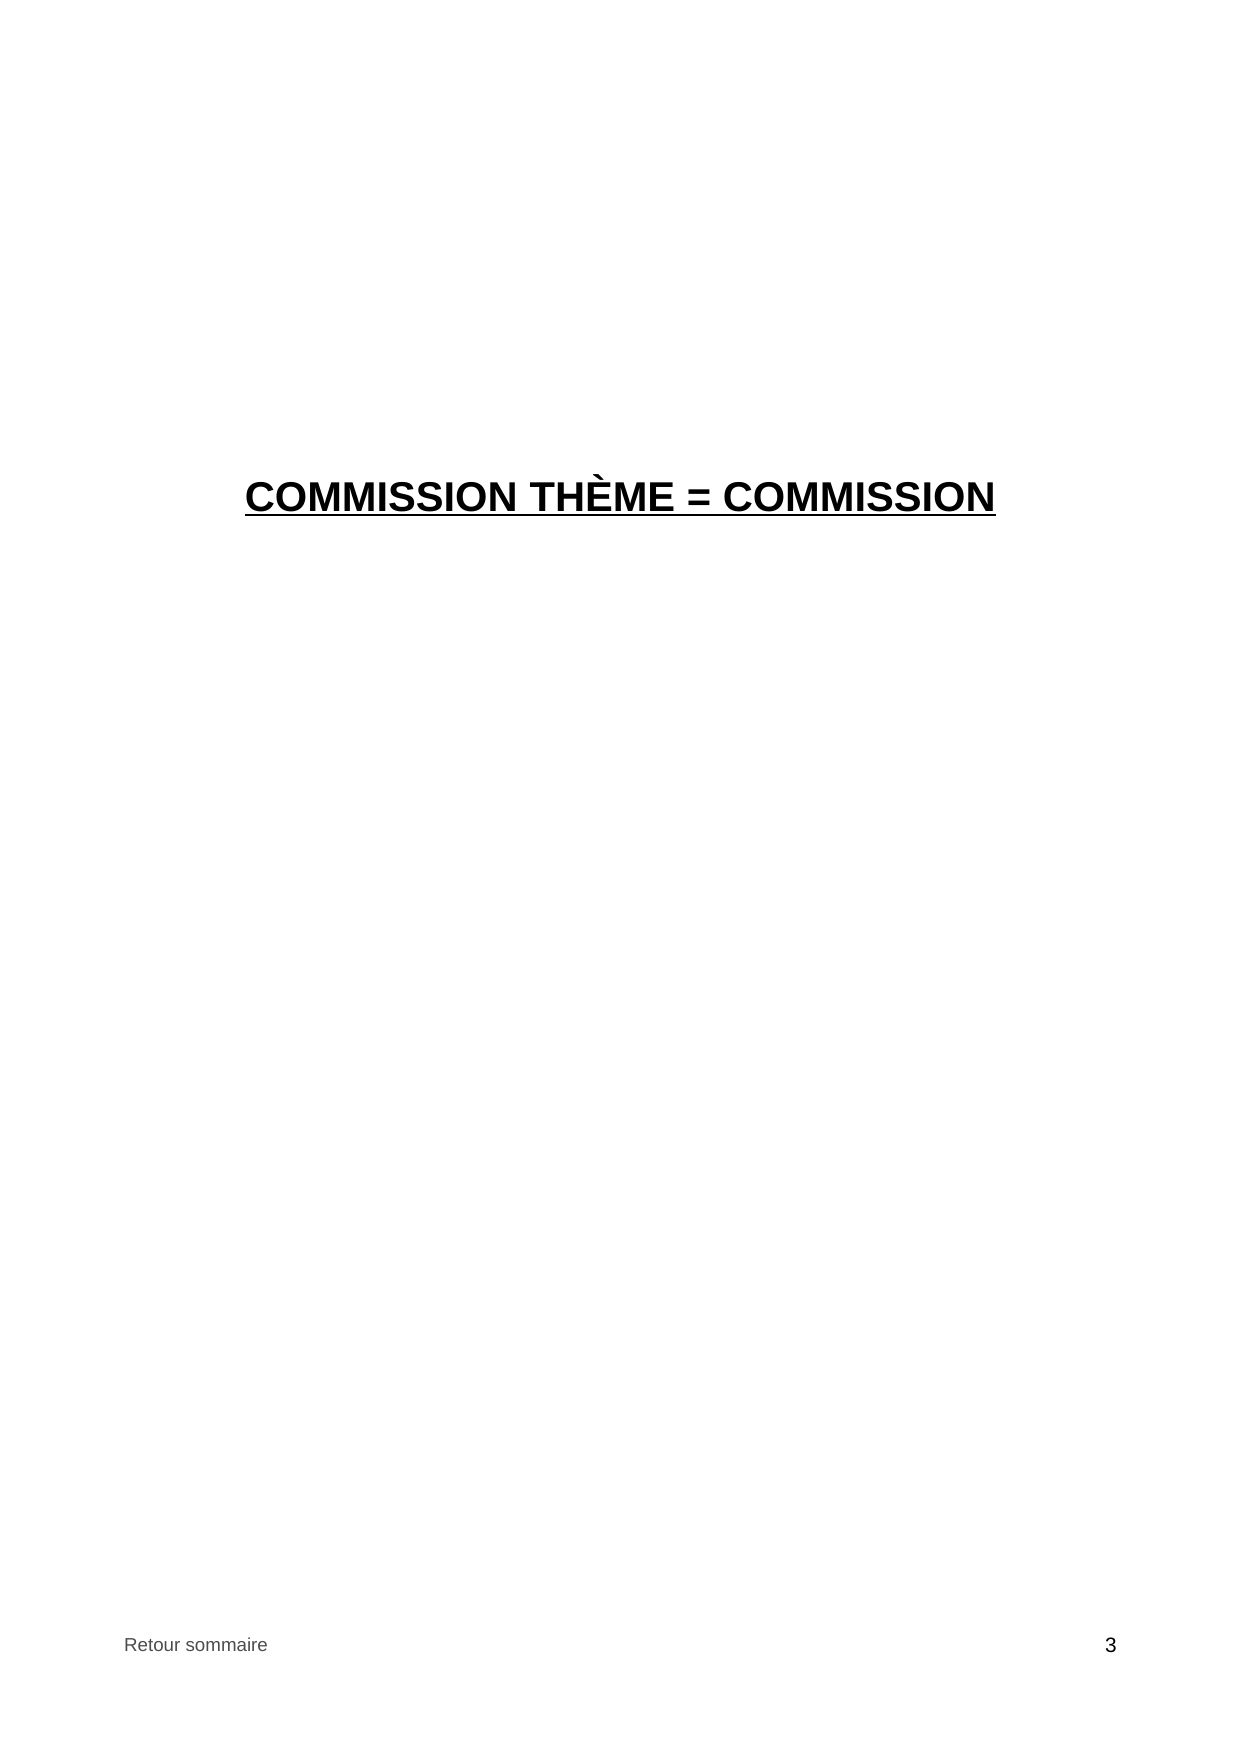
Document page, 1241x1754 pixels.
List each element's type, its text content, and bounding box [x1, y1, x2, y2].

subtitle Commission thème = commission [118, 472, 1122, 520]
